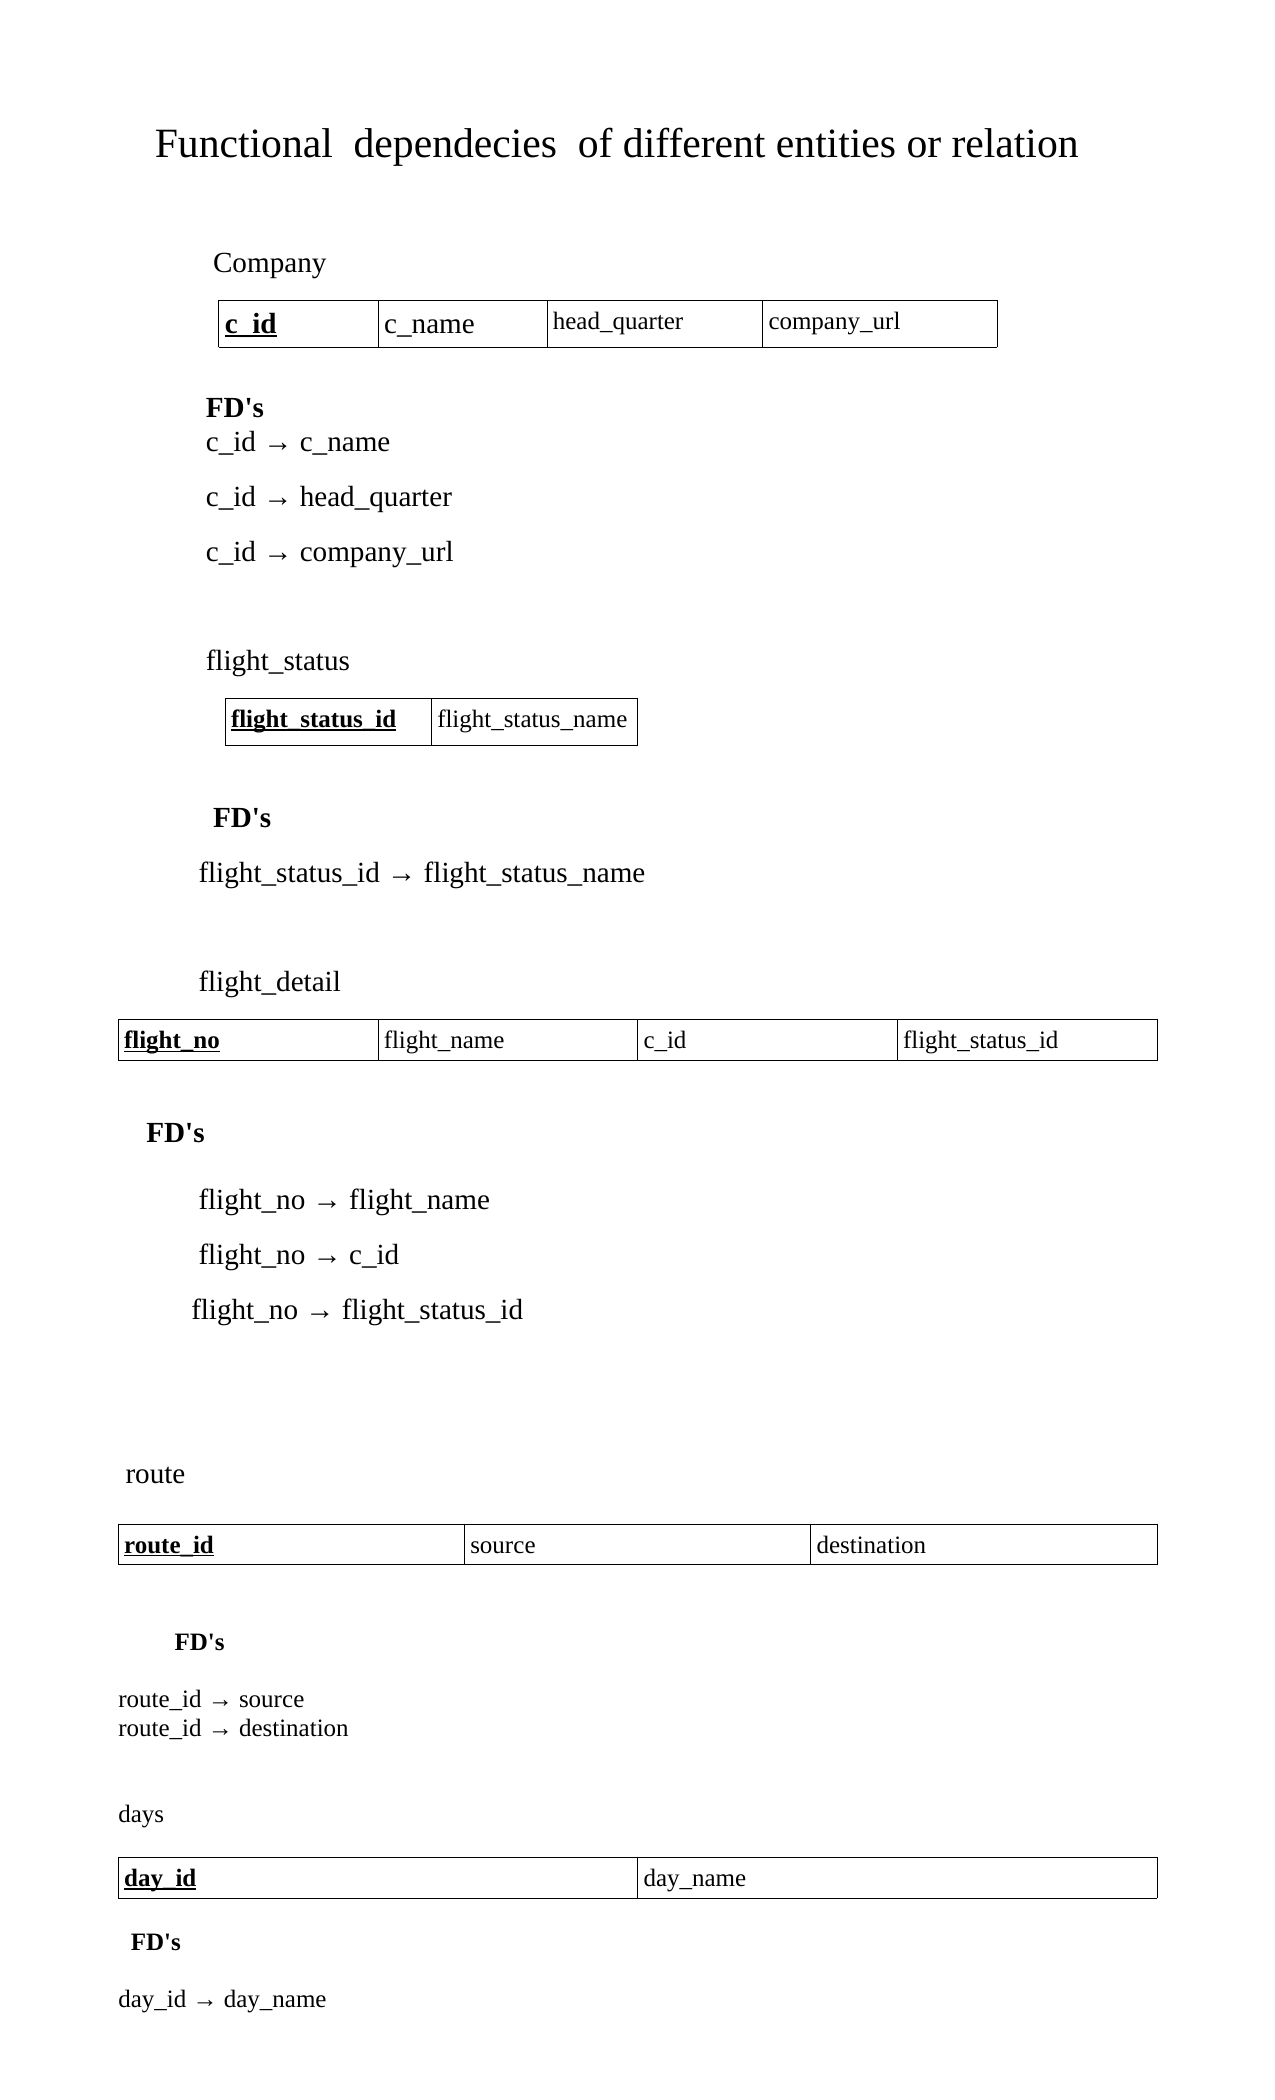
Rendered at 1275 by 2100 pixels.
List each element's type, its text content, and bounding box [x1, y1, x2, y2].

subtitle FD's [118, 391, 1157, 424]
text flight_no → flight_name [118, 1182, 1157, 1216]
text FD's [118, 1115, 1157, 1149]
text day_id → day_name [118, 1984, 1157, 2013]
table_header source [465, 1525, 810, 1564]
table_header c_name [379, 301, 547, 347]
text Company [118, 245, 1157, 278]
table_header company_url [763, 301, 997, 347]
table_header flight_status_id [898, 1020, 1157, 1060]
text flight_no → c_id [118, 1237, 1157, 1271]
text flight_status [118, 643, 1157, 677]
text days [118, 1799, 1157, 1828]
text FD's [118, 1627, 1157, 1656]
text flight_detail [118, 964, 1157, 998]
table_header flight_status_name [432, 699, 637, 745]
text c_id → head_quarter [118, 479, 1157, 512]
text flight_no → flight_status_id [118, 1292, 1157, 1326]
text route_id → destination [118, 1713, 1157, 1742]
text Functional dependecies of different entities or relation [118, 118, 1157, 166]
table_header destination [811, 1525, 1157, 1564]
text flight_status_id → flight_status_name [118, 855, 1157, 888]
table_header flight_status_id [226, 699, 431, 745]
table_header c_id [219, 301, 378, 347]
text route [118, 1456, 1157, 1490]
text c_id → c_name [118, 424, 1157, 458]
table_header route_id [119, 1525, 464, 1564]
text FD's [118, 1927, 1157, 1956]
table_header c_id [638, 1020, 897, 1060]
text FD's [118, 800, 1157, 834]
text route_id → source [118, 1684, 1157, 1713]
table_header day_id [119, 1858, 637, 1898]
table_header flight_no [119, 1020, 378, 1060]
table_header flight_name [379, 1020, 637, 1060]
table_header day_name [638, 1858, 1157, 1898]
table_header head_quarter [548, 301, 762, 347]
text c_id → company_url [118, 534, 1157, 567]
